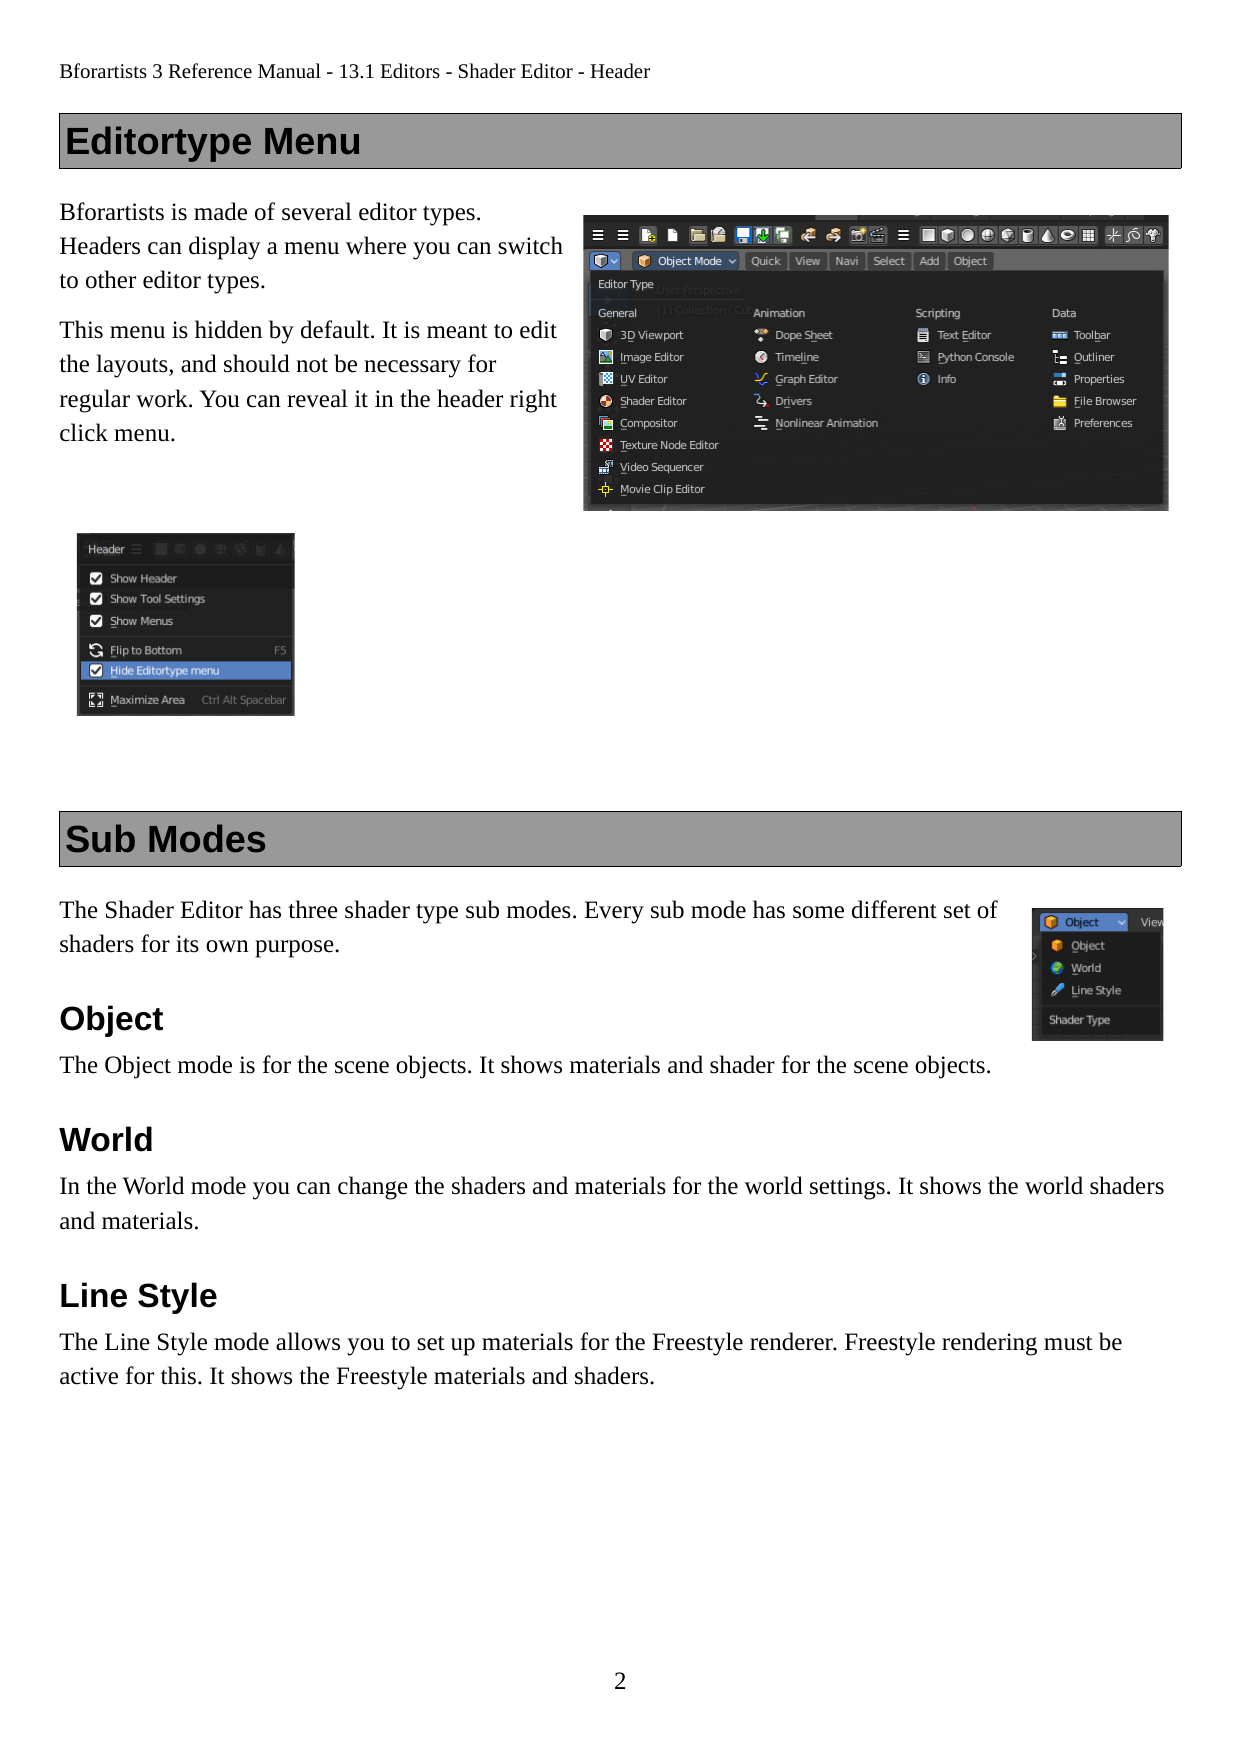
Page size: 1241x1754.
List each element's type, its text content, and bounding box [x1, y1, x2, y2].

subtitle Object [59, 999, 1031, 1038]
picture [76, 533, 295, 716]
subtitle Line Style [59, 1276, 1181, 1314]
subtitle [1164, 999, 1181, 1038]
text The Object mode is for the scene objects. It shows materials and shader for the scene objects. [59, 1050, 1181, 1079]
text In the World mode you can change the shaders and materials for the world settings. It shows the world shaders and materials. [59, 1171, 1181, 1234]
table_header Sub Modes [60, 812, 1181, 866]
text The Line Style mode allows you to set up materials for the Freestyle renderer. Freestyle rendering must be active for this. It shows the Freestyle materials and shaders. [59, 1327, 1181, 1390]
picture [583, 215, 1169, 511]
subtitle World [59, 1120, 1181, 1159]
table_header Editortype Menu [60, 114, 1181, 168]
text Bforartists is made of several editor types. Headers can display a menu where you can switch to other editor types. [59, 197, 1181, 294]
text This menu is hidden by default. It is meant to edit the layouts, and should not be necessary for regular work. You can reveal it in the header right click menu. [59, 315, 583, 447]
picture [1031, 908, 1164, 1041]
text The Shader Editor has three shader type sub modes. Every sub mode has some different set of shaders for its own purpose. [59, 895, 1181, 958]
